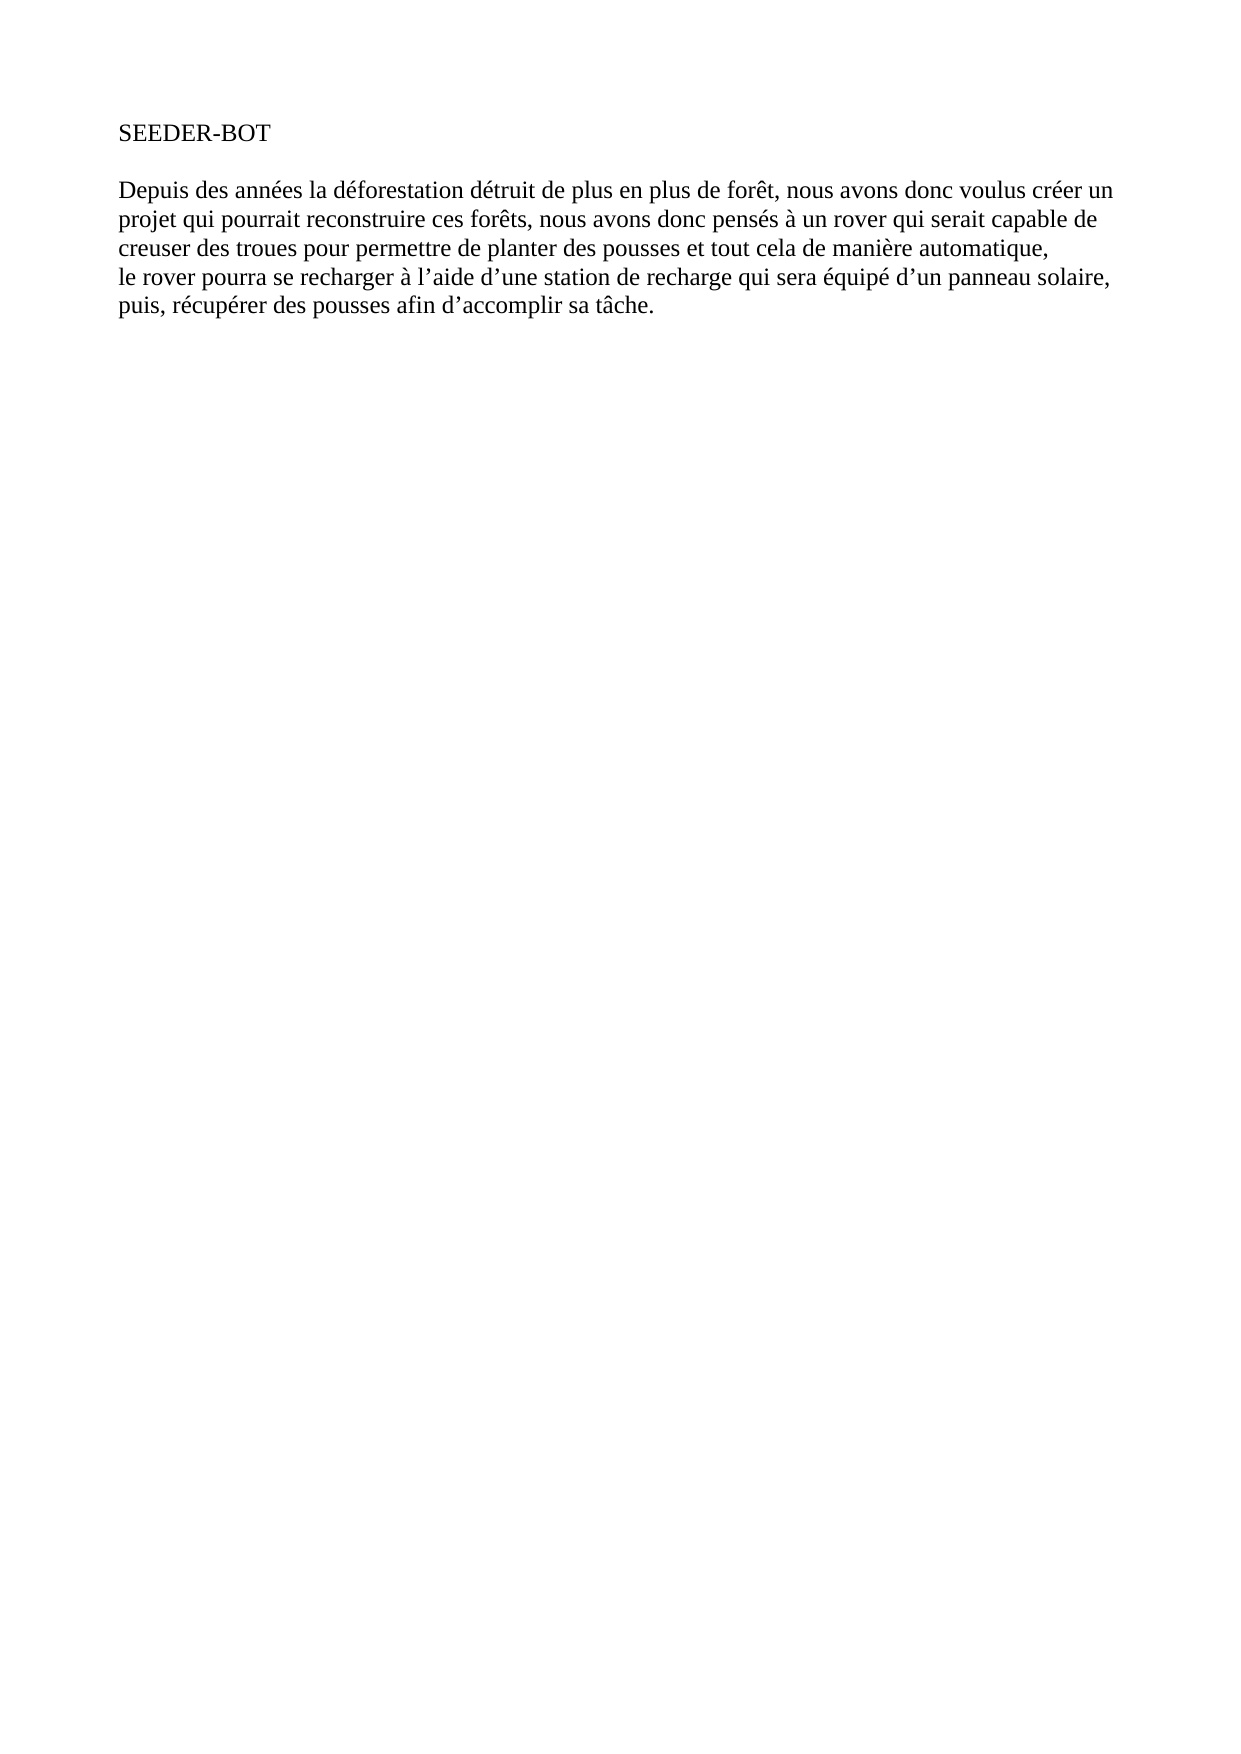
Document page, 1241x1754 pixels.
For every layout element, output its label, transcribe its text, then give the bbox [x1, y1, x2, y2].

text SEEDER-BOT [118, 118, 1122, 147]
text le rover pourra se recharger à l’aide d’une station de recharge qui sera équipé d’un panneau solaire, puis, récupérer des pousses afin d’accomplir sa tâche. [118, 262, 1122, 319]
text Depuis des années la déforestation détruit de plus en plus de forêt, nous avons donc voulus créer un projet qui pourrait reconstruire ces forêts, nous avons donc pensés à un rover qui serait capable de creuser des troues pour permettre de planter des pousses et tout cela de manière automatique, [118, 176, 1122, 262]
